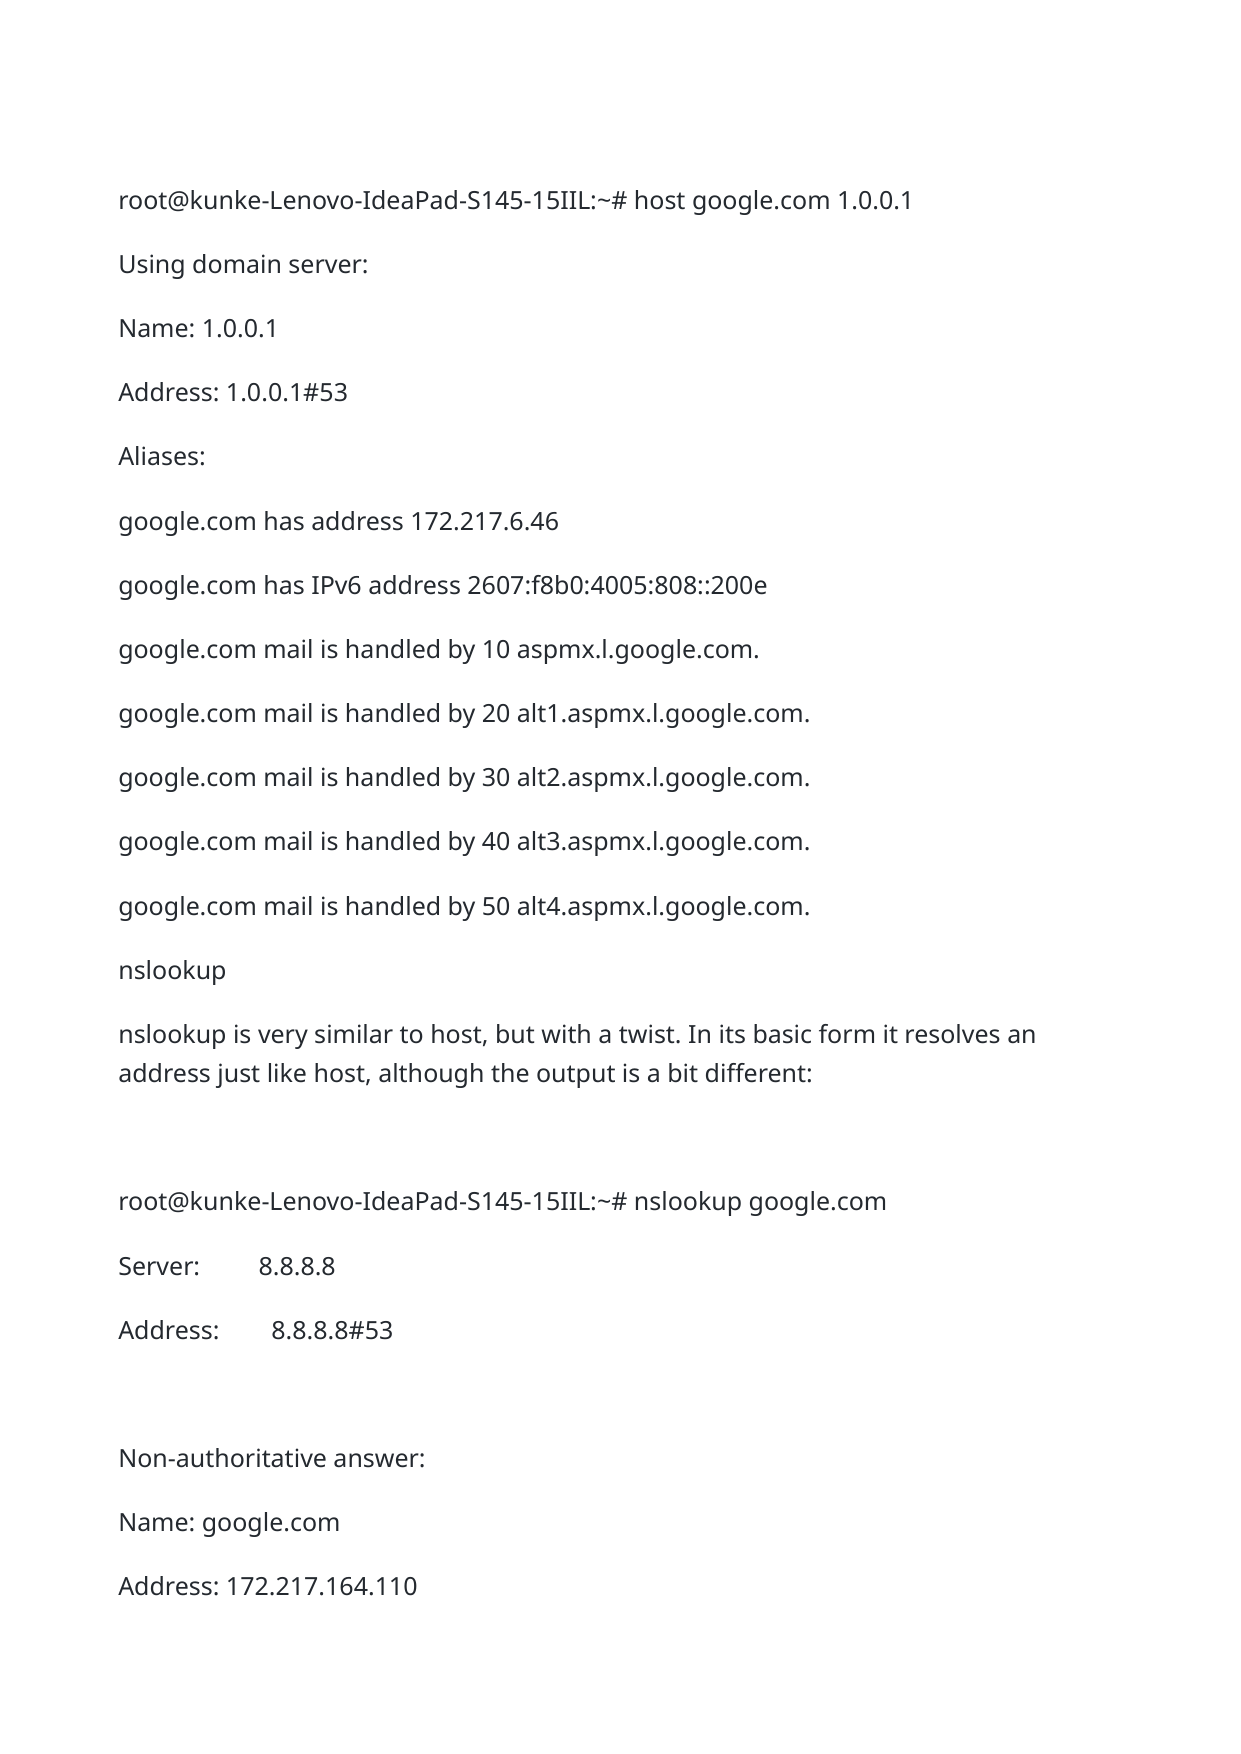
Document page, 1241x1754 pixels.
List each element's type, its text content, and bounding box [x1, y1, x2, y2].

text Address: 172.217.164.110 [118, 1569, 1122, 1603]
text Server: 8.8.8.8 [118, 1248, 1122, 1282]
text Address: 1.0.0.1#53 [118, 375, 1122, 409]
text root@kunke-Lenovo-IdeaPad-S145-15IIL:~# nslookup google.com [118, 1184, 1122, 1218]
text nslookup [118, 952, 1122, 986]
text Aliases: [118, 439, 1122, 473]
text google.com mail is handled by 50 alt4.aspmx.l.google.com. [118, 888, 1122, 922]
text nslookup is very similar to host, but with a twist. In its basic form it resolves an address just like host, although the output is a bit different: [118, 1016, 1122, 1090]
text Using domain server: [118, 246, 1122, 281]
text Non-authoritative answer: [118, 1441, 1122, 1475]
text root@kunke-Lenovo-IdeaPad-S145-15IIL:~# host google.com 1.0.0.1 [118, 182, 1122, 216]
text google.com mail is handled by 40 alt3.aspmx.l.google.com. [118, 824, 1122, 858]
text google.com mail is handled by 30 alt2.aspmx.l.google.com. [118, 760, 1122, 794]
text Name: google.com [118, 1505, 1122, 1539]
text google.com has address 172.217.6.46 [118, 503, 1122, 537]
text google.com mail is handled by 10 aspmx.l.google.com. [118, 631, 1122, 666]
text Name: 1.0.0.1 [118, 311, 1122, 345]
text google.com mail is handled by 20 alt1.aspmx.l.google.com. [118, 696, 1122, 730]
text google.com has IPv6 address 2607:f8b0:4005:808::200e [118, 567, 1122, 601]
text Address: 8.8.8.8#53 [118, 1312, 1122, 1346]
